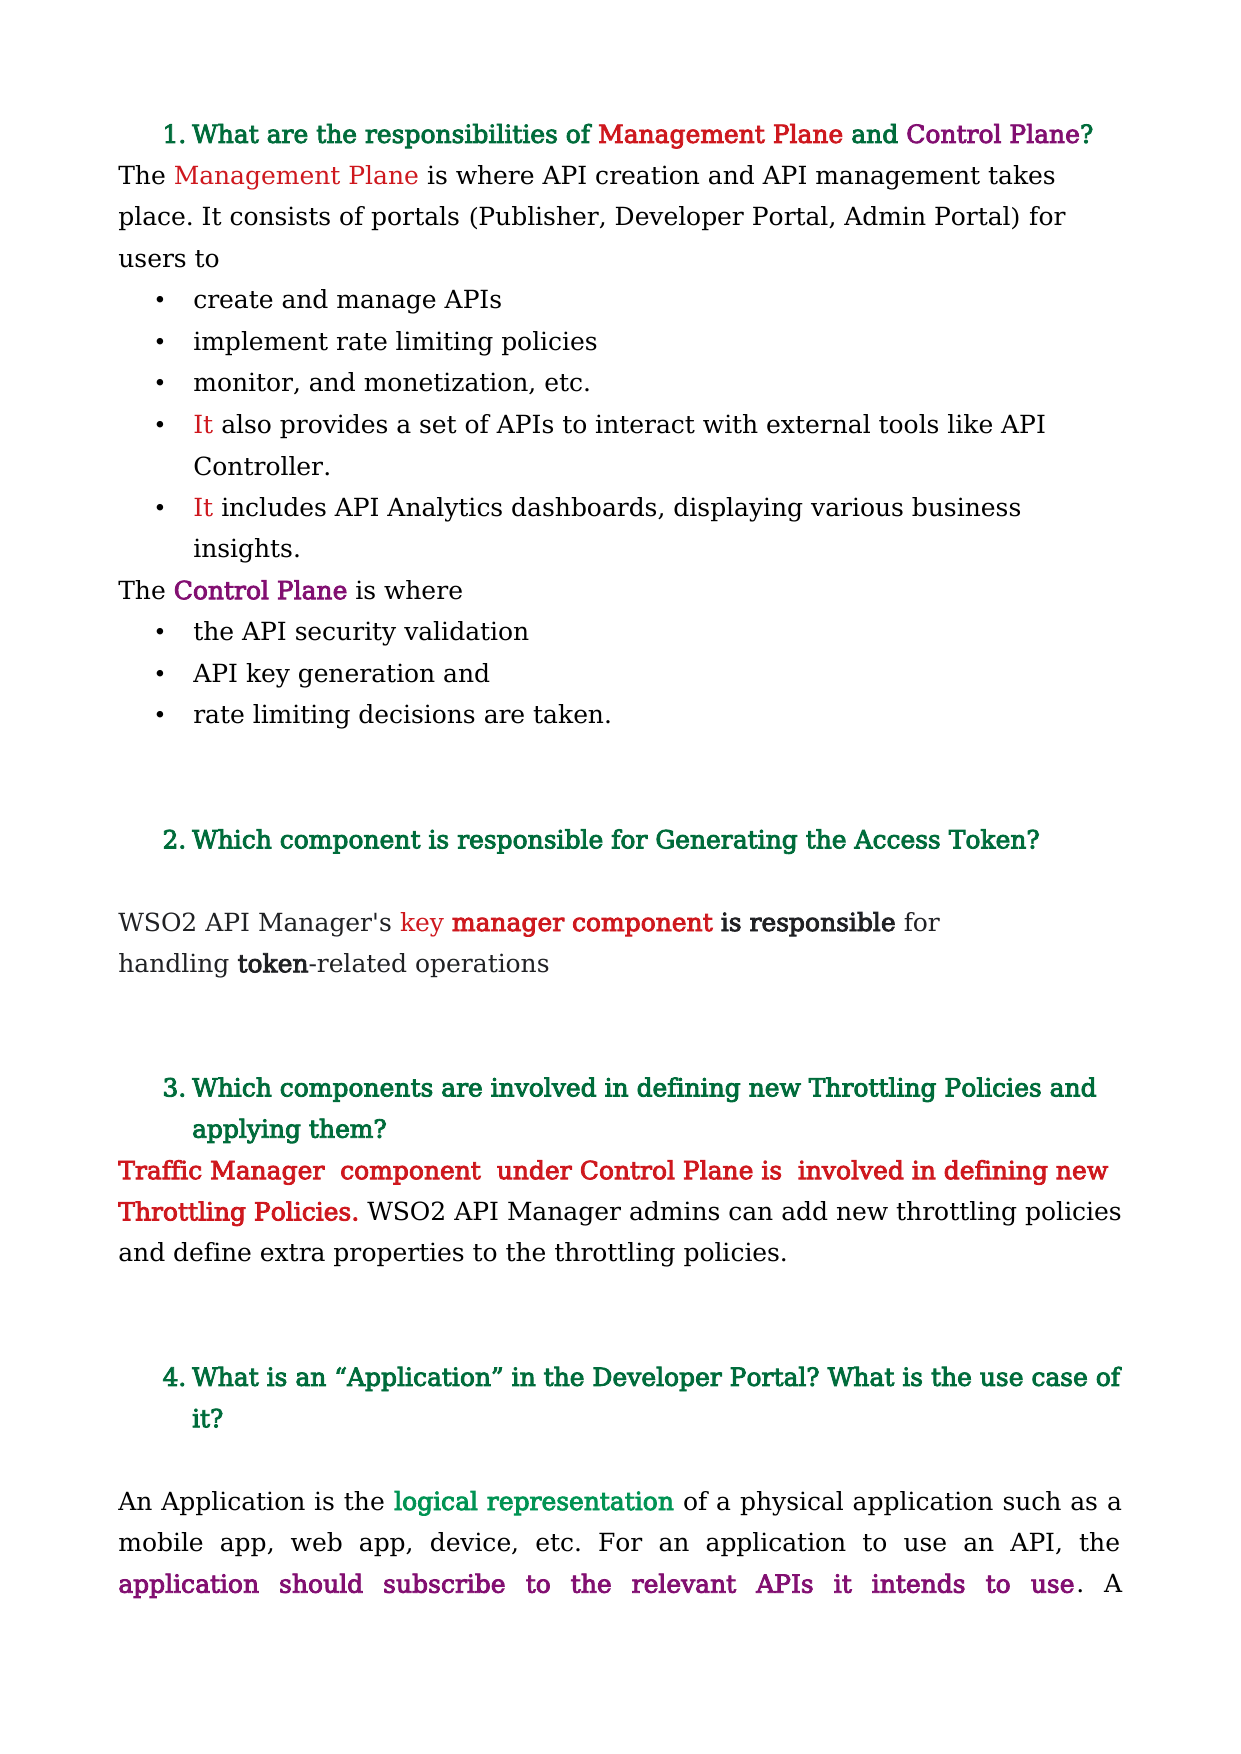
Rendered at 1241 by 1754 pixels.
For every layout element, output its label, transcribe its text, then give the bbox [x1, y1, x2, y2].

list Which component is responsible for Generating the Access Token? [162, 823, 1122, 853]
text An Application is the logical representation of a physical application such as a mobile app, web app, device, etc. For an application to use an API, the application should subscribe to the relevant APIs it intends to use. A [118, 1485, 1122, 1598]
list rate limiting decisions are taken. [156, 699, 1122, 729]
list Which components are involved in defining new Throttling Policies and applying them? [162, 1072, 1122, 1143]
list API key generation and [156, 657, 1122, 688]
list the API security validation [156, 616, 1122, 646]
text The Management Plane is where API creation and API management takes place. It consists of portals (Publisher, Developer Portal, Admin Portal) for users to [118, 159, 1122, 272]
text The Control Plane is where [118, 574, 1122, 604]
list It includes API Analytics dashboards, displaying various business insights. [156, 491, 1122, 563]
subtitle Traffic Manager component under Control Plane is involved in defining new Throttling Policies. WSO2 API Manager admins can add new throttling policies and define extra properties to the throttling policies. [118, 1154, 1122, 1267]
list It also provides a set of APIs to interact with external tools like API Controller. [156, 408, 1122, 480]
list What are the responsibilities of Management Plane and Control Plane? [162, 118, 1122, 148]
list create and manage APIs [156, 283, 1122, 314]
list What is an “Application” in the Developer Portal? What is the use case of it? [162, 1361, 1122, 1432]
list monitor, and monetization, etc. [156, 367, 1122, 397]
list implement rate limiting policies [156, 325, 1122, 355]
text WSO2 API Manager's key manager component is responsible for handling token-related operations [118, 906, 1122, 977]
